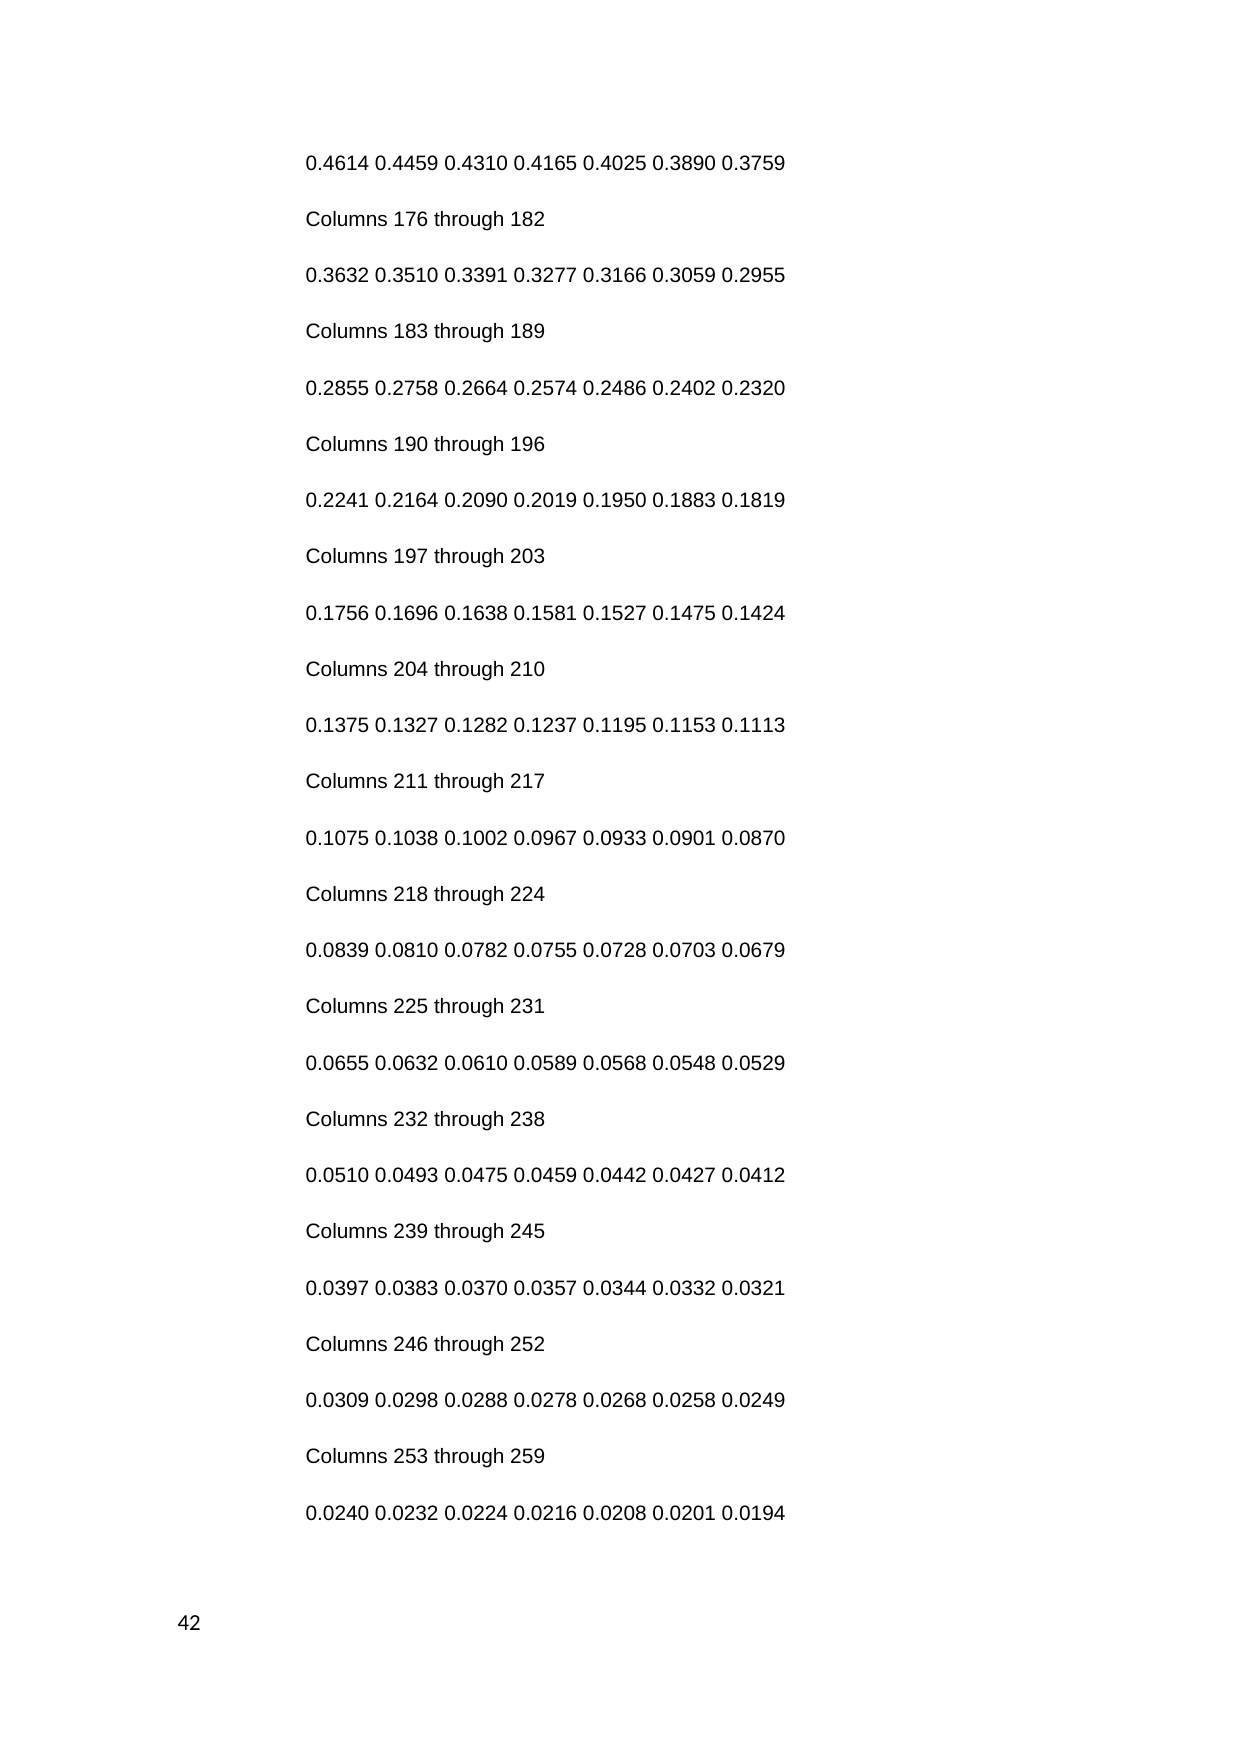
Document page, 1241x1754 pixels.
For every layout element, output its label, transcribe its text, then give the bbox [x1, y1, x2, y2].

list 0.4614 0.4459 0.4310 0.4165 0.4025 0.3890 0.3759 Columns 176 through 182 0.3632 0.3510 0.3391 0.3277 0.3166 0.3059 0.2955 Columns 183 through 189 0.2855 0.2758 0.2664 0.2574 0.2486 0.2402 0.2320 Columns 190 through 196 0.2241 0.2164 0.2090 0.2019 0.1950 0.1883 0.1819 Columns 197 through 203 0.1756 0.1696 0.1638 0.1581 0.1527 0.1475 0.1424 Columns 204 through 210 0.1375 0.1327 0.1282 0.1237 0.1195 0.1153 0.1113 Columns 211 through 217 0.1075 0.1038 0.1002 0.0967 0.0933 0.0901 0.0870 Columns 218 through 224 0.0839 0.0810 0.0782 0.0755 0.0728 0.0703 0.0679 Columns 225 through 231 0.0655 0.0632 0.0610 0.0589 0.0568 0.0548 0.0529 Columns 232 through 238 0.0510 0.0493 0.0475 0.0459 0.0442 0.0427 0.0412 Columns 239 through 245 0.0397 0.0383 0.0370 0.0357 0.0344 0.0332 0.0321 Columns 246 through 252 0.0309 0.0298 0.0288 0.0278 0.0268 0.0258 0.0249 Columns 253 through 259 0.0240 0.0232 0.0224 0.0216 0.0208 0.0201 0.0194 [305, 118, 1069, 1552]
